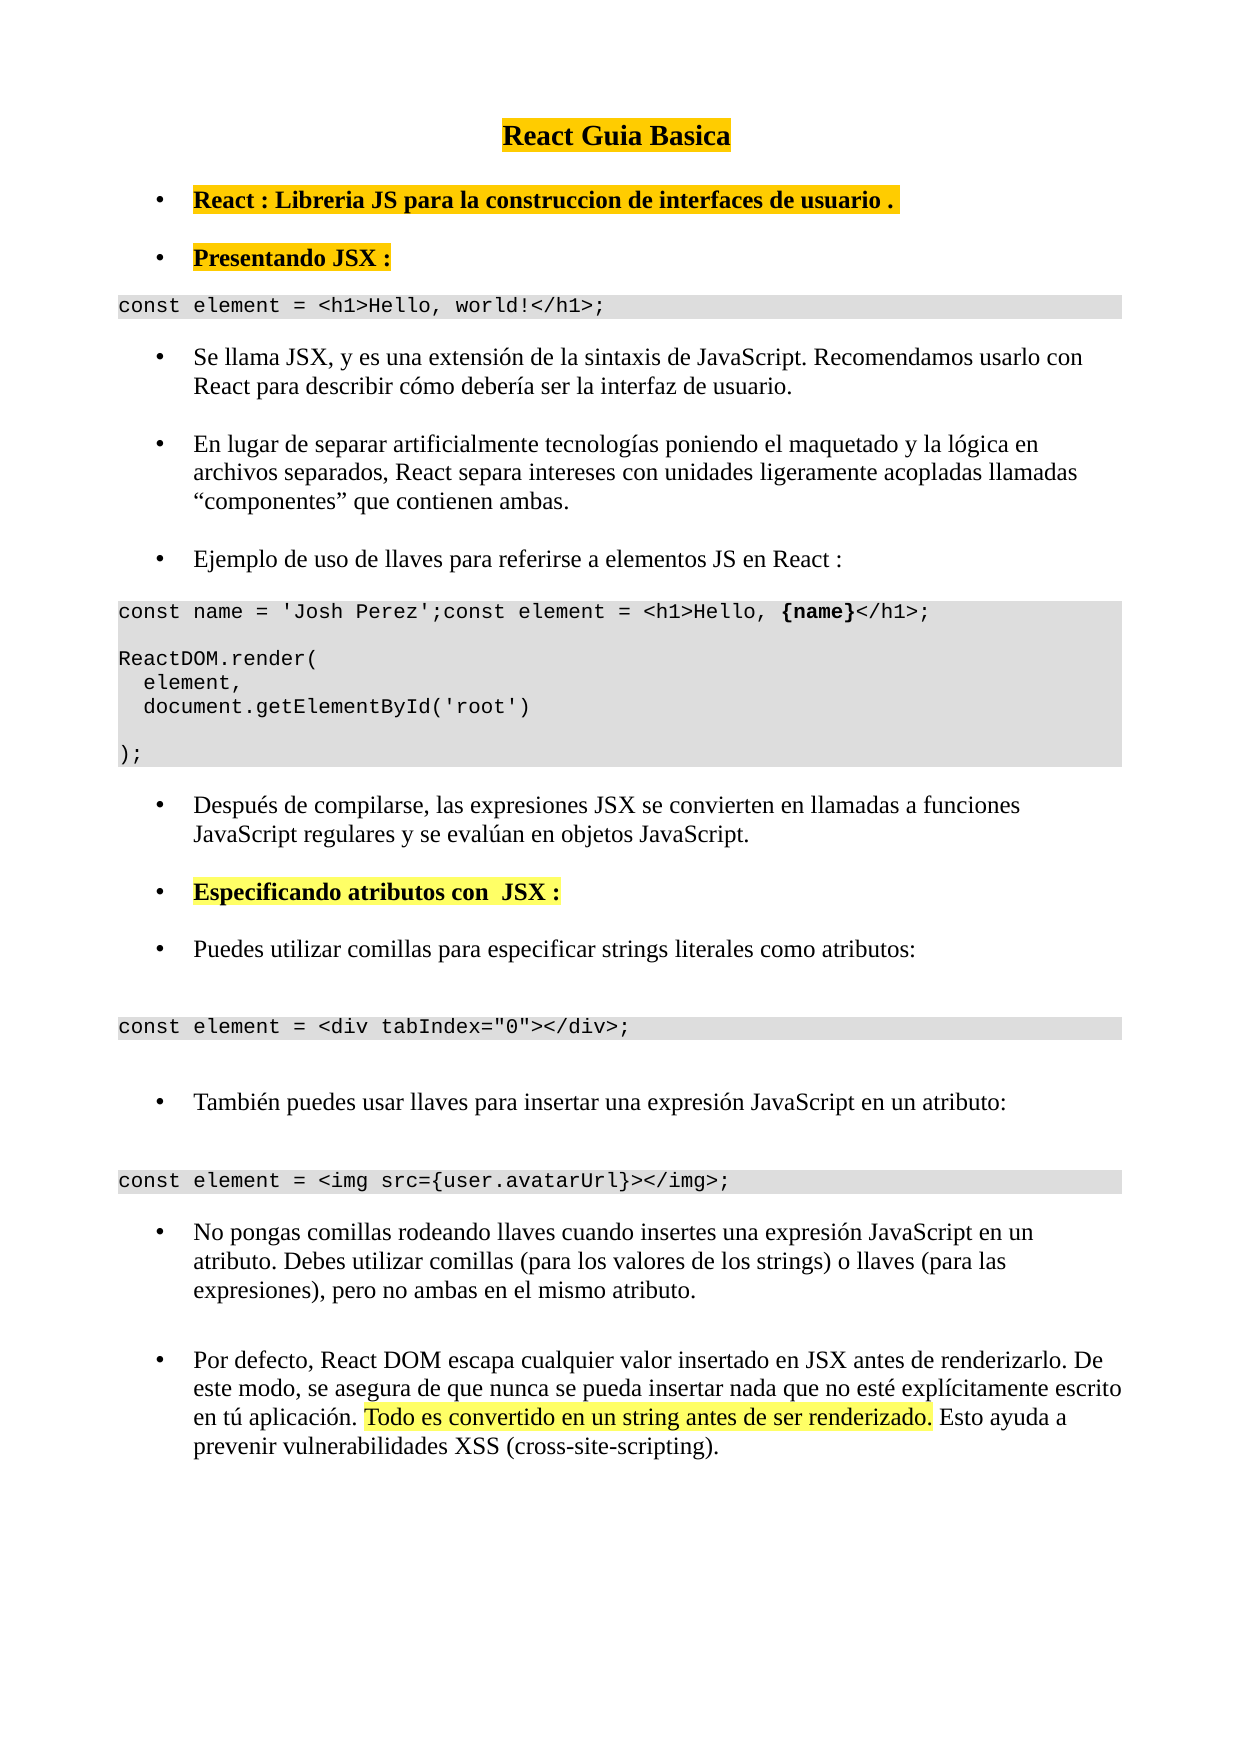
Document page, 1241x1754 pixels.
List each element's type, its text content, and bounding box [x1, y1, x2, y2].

text React Guia Basica [118, 118, 1122, 152]
list Especificando atributos con JSX : [156, 877, 1122, 905]
text element, [118, 672, 1122, 696]
list Presentando JSX : [156, 243, 1122, 271]
list Después de compilarse, las expresiones JSX se convierten en llamadas a funciones JavaScript regulares y se evalúan en objetos JavaScript. [156, 790, 1122, 848]
text ); [118, 743, 1122, 767]
text const element = <div tabIndex="0"></div>; [118, 1017, 1122, 1040]
list Por defecto, React DOM escapa cualquier valor insertado en JSX antes de renderizarlo. De este modo, se asegura de que nunca se pueda insertar nada que no esté explícitamente escrito en tú aplicación. Todo es convertido en un string antes de ser renderizado. Esto ayuda a prevenir vulnerabilidades XSS (cross-site-scripting). [156, 1345, 1122, 1460]
list React : Libreria JS para la construccion de interfaces de usuario . [156, 185, 1122, 214]
list Ejemplo de uso de llaves para referirse a elementos JS en React : [156, 544, 1122, 572]
text const element = <img src={user.avatarUrl}></img>; [118, 1170, 1122, 1194]
list También puedes usar llaves para insertar una expresión JavaScript en un atributo: [156, 1087, 1122, 1116]
text document.getElementById('root') [118, 696, 1122, 719]
text ReactDOM.render( [118, 648, 1122, 672]
text const element = <h1>Hello, world!</h1>; [118, 295, 1122, 319]
list No pongas comillas rodeando llaves cuando insertes una expresión JavaScript en un atributo. Debes utilizar comillas (para los valores de los strings) o llaves (para las expresiones), pero no ambas en el mismo atributo. [156, 1217, 1122, 1303]
list Puedes utilizar comillas para especificar strings literales como atributos: [156, 934, 1122, 963]
list Se llama JSX, y es una extensión de la sintaxis de JavaScript. Recomendamos usarlo con React para describir cómo debería ser la interfaz de usuario. [156, 342, 1122, 400]
list En lugar de separar artificialmente tecnologías poniendo el maquetado y la lógica en archivos separados, React separa intereses con unidades ligeramente acopladas llamadas “componentes” que contienen ambas. [156, 429, 1122, 515]
text const name = 'Josh Perez';const element = <h1>Hello, {name}</h1>; [118, 601, 1122, 625]
